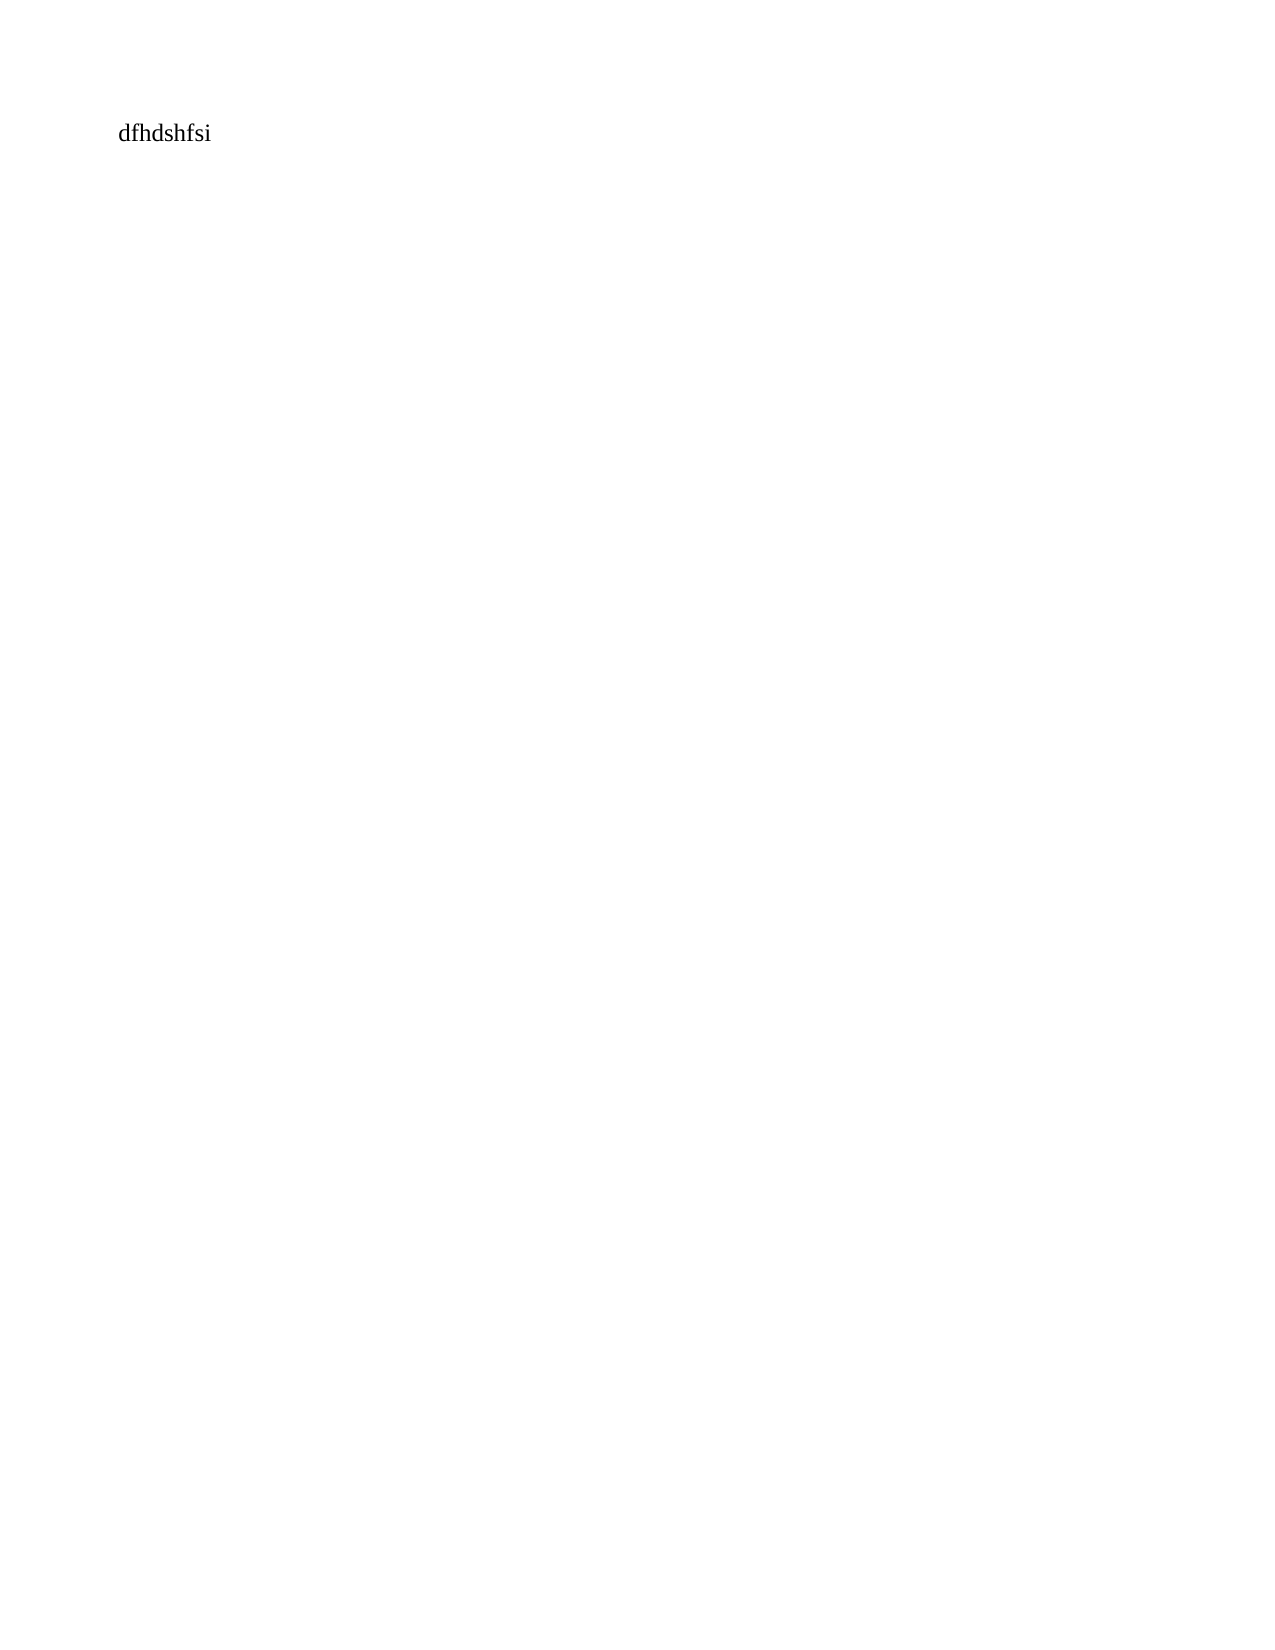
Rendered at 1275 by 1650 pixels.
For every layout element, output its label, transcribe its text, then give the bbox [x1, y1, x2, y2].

text dfhdshfsi [118, 118, 1157, 147]
